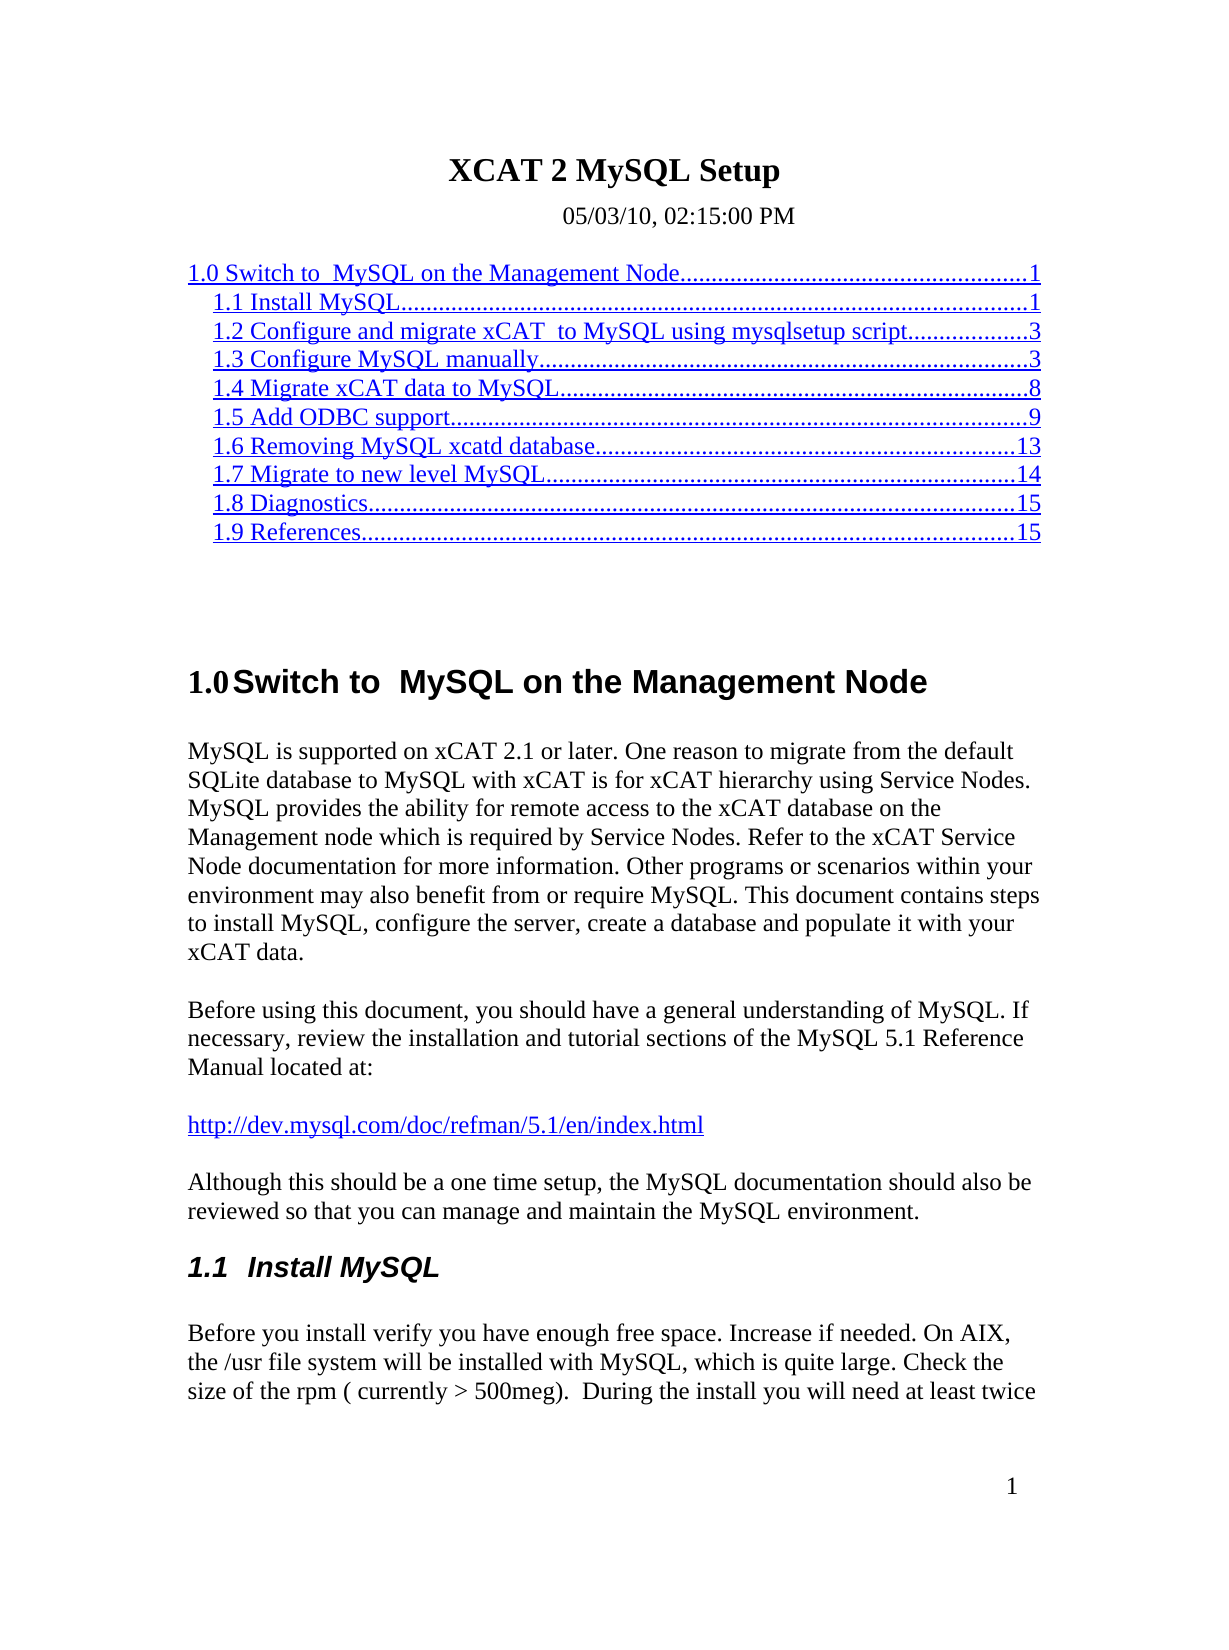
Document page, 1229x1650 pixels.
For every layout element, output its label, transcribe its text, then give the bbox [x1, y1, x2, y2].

text Before you install verify you have enough free space. Increase if needed. On AIX, the /usr file system will be installed with MySQL, which is quite large. Check the size of the rpm ( currently > 500meg). During the install you will need at least twice [187, 1318, 1041, 1404]
text 1.0 Switch to MySQL on the Management Node 1 [187, 258, 1041, 283]
list MySQL is supported on xCAT 2.1 or later. One reason to migrate from the default SQLite database to MySQL with xCAT is for xCAT hierarchy using Service Nodes. MySQL provides the ability for remote access to the xCAT database on the Management node which is required by Service Nodes. Refer to the xCAT Service Node documentation for more information. Other programs or scenarios within your environment may also benefit from or require MySQL. This document contains steps to install MySQL, configure the server, create a database and populate it with your xCAT data. Before using this document, you should have a general understanding of MySQL. If necessary, review the installation and tutorial sections of the MySQL 5.1 Reference Manual located at: [150, 736, 1041, 1110]
text Although this should be a one time setup, the MySQL documentation should also be reviewed so that you can manage and maintain the MySQL environment. [150, 1167, 1041, 1225]
text 1.5 Add ODBC support 9 [212, 402, 1041, 427]
text 1.7 Migrate to new level MySQL 14 [212, 459, 1041, 484]
text 05/03/10, 02:15:01 PM [562, 201, 1041, 229]
text 1.8 Diagnostics 15 [212, 488, 1041, 513]
subtitle Switch to MySQL on the Management Node [187, 662, 1041, 701]
text XCAT 2 MySQL Setup [187, 150, 1041, 188]
text 1.4 Migrate xCAT data to MySQL 8 [212, 373, 1041, 398]
text 1.2 Configure and migrate xCAT to MySQL using mysqlsetup script 3 [212, 316, 1041, 341]
text http://dev.mysql.com/doc/refman/5.1/en/index.html [187, 1110, 1041, 1138]
text 1.6 Removing MySQL xcatd database 13 [212, 431, 1041, 456]
text 1.1 Install MySQL 1 [212, 287, 1041, 312]
text 1.3 Configure MySQL manually 3 [212, 344, 1041, 369]
subtitle Install MySQL [187, 1250, 1041, 1283]
text 1.9 References 15 [212, 517, 1041, 542]
